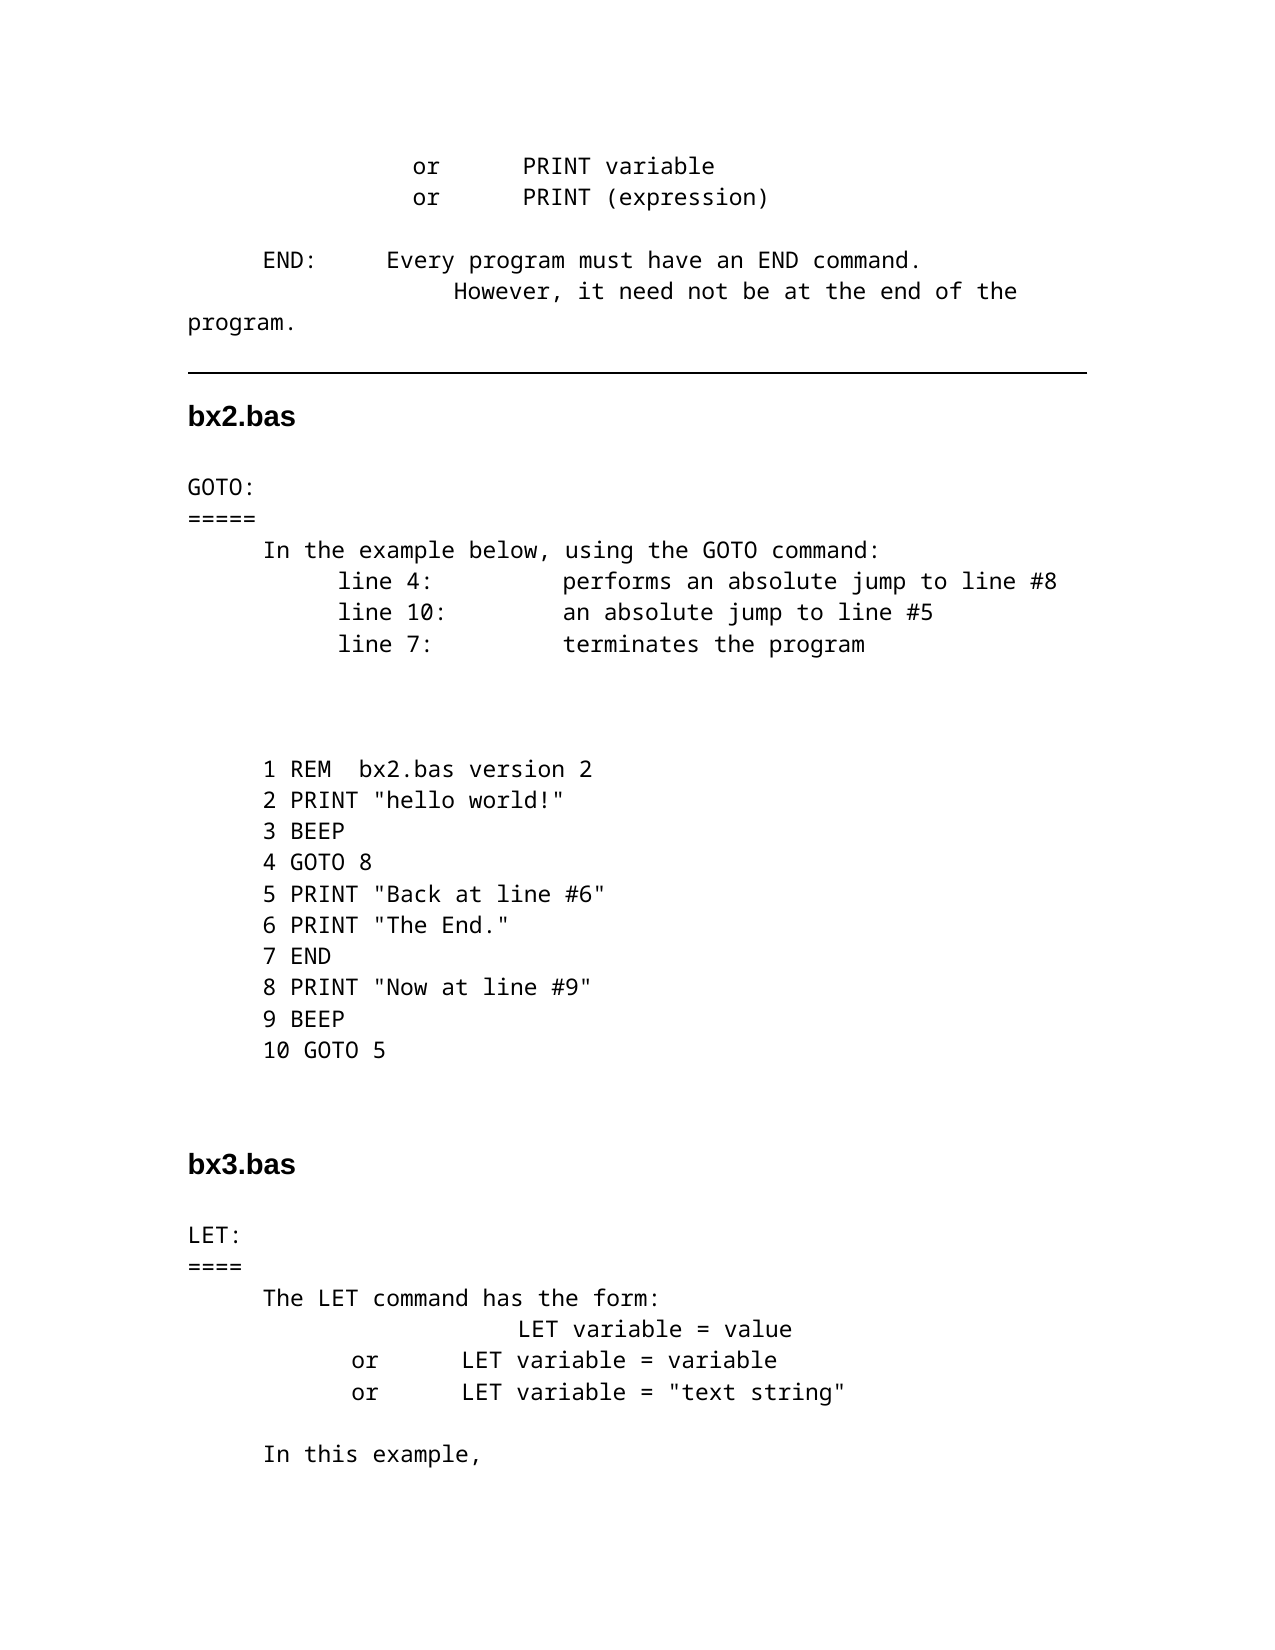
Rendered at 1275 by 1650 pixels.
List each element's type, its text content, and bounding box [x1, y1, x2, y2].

text line 7: terminates the program [187, 627, 1087, 659]
text ===== [187, 502, 1087, 534]
text line 4: performs an absolute jump to line #8 [187, 565, 1087, 596]
text 5 PRINT "Back at line #6" [187, 877, 1087, 909]
text or PRINT variable [187, 150, 1087, 181]
text 7 END [187, 940, 1087, 971]
text ==== [187, 1250, 1087, 1282]
subtitle bx2.bas [187, 399, 1087, 433]
text GOTO: [187, 471, 1087, 502]
text In the example below, using the GOTO command: [187, 534, 1087, 565]
text In this example, [187, 1438, 1087, 1469]
text line 10: an absolute jump to line #5 [187, 596, 1087, 627]
text or LET variable = variable [187, 1344, 1087, 1375]
text or LET variable = "text string" [187, 1375, 1087, 1407]
text 4 GOTO 8 [187, 846, 1087, 877]
text The LET command has the form: [187, 1282, 1087, 1313]
text 6 PRINT "The End." [187, 909, 1087, 940]
text LET variable = value [187, 1313, 1087, 1344]
text 8 PRINT "Now at line #9" [187, 971, 1087, 1002]
text 9 BEEP [187, 1002, 1087, 1034]
subtitle bx3.bas [187, 1147, 1087, 1181]
text LET: [187, 1219, 1087, 1250]
text END: Every program must have an END command. [187, 244, 1087, 275]
text 3 BEEP [187, 815, 1087, 846]
text 10 GOTO 5 [187, 1034, 1087, 1065]
text or PRINT (expression) [187, 181, 1087, 212]
text 2 PRINT "hello world!" [187, 784, 1087, 815]
text However, it need not be at the end of the program. [187, 275, 1087, 337]
text 1 REM bx2.bas version 2 [187, 752, 1087, 784]
